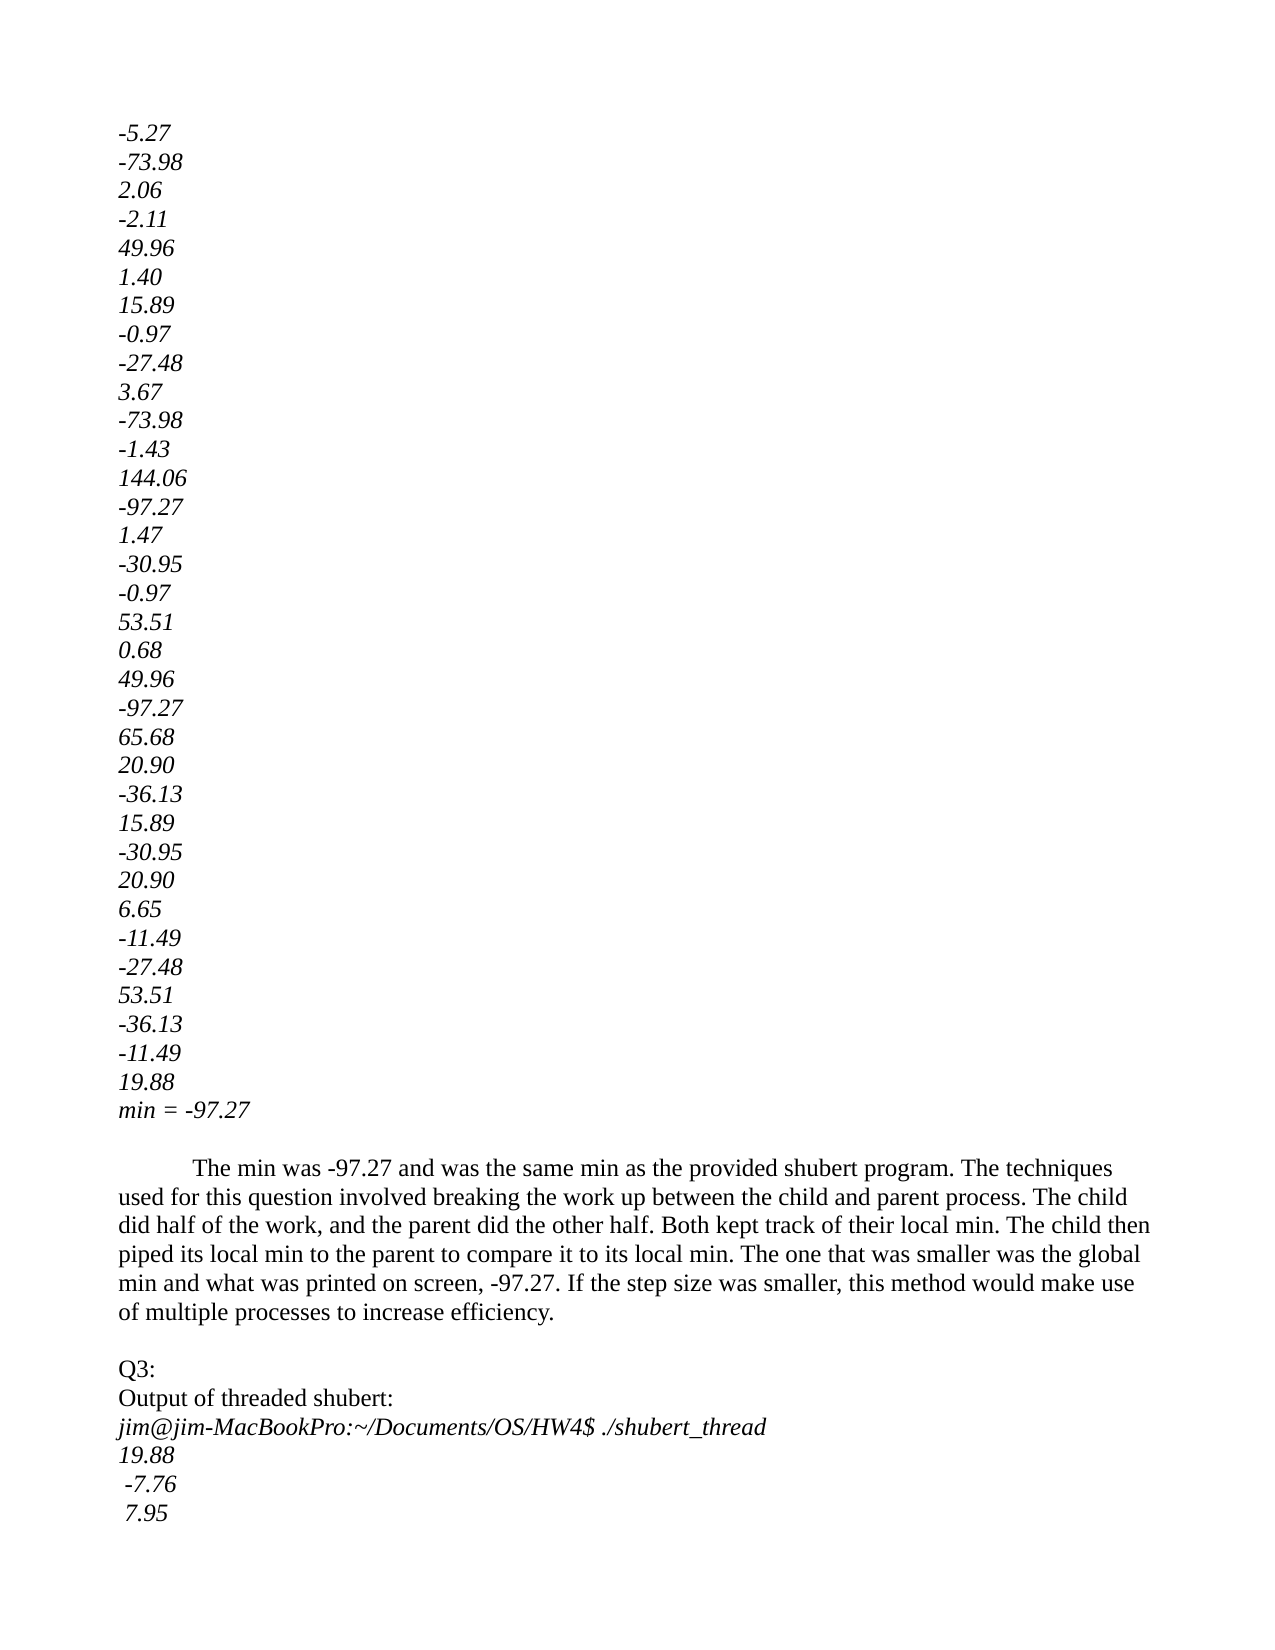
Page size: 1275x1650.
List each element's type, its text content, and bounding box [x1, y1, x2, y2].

text -36.13 [118, 779, 1157, 808]
text -11.49 [118, 1038, 1157, 1067]
text 144.06 [118, 463, 1157, 492]
text -0.97 [118, 319, 1157, 348]
text -5.27 [118, 118, 1157, 147]
text 49.96 [118, 233, 1157, 262]
text 2.06 [118, 176, 1157, 204]
text -73.98 [118, 406, 1157, 434]
text -7.76 [118, 1469, 1157, 1498]
text -2.11 [118, 204, 1157, 233]
text -36.13 [118, 1009, 1157, 1038]
text -0.97 [118, 578, 1157, 607]
text -97.27 [118, 492, 1157, 521]
text -1.43 [118, 434, 1157, 463]
text 15.89 [118, 291, 1157, 319]
text -73.98 [118, 147, 1157, 176]
text -30.95 [118, 837, 1157, 866]
text -27.48 [118, 348, 1157, 377]
text jim@jim-MacBookPro:~/Documents/OS/HW4$ ./shubert_thread [118, 1412, 1157, 1441]
text 53.51 [118, 981, 1157, 1009]
text -30.95 [118, 549, 1157, 578]
text 6.65 [118, 894, 1157, 923]
text 49.96 [118, 664, 1157, 693]
text 1.40 [118, 262, 1157, 291]
text 0.68 [118, 636, 1157, 664]
text 19.88 [118, 1067, 1157, 1096]
text -97.27 [118, 693, 1157, 722]
text -11.49 [118, 923, 1157, 952]
text 19.88 [118, 1441, 1157, 1469]
text 7.95 [118, 1498, 1157, 1527]
text The min was -97.27 and was the same min as the provided shubert program. The techniques used for this question involved breaking the work up between the child and parent process. The child did half of the work, and the parent did the other half. Both kept track of their local min. The child then piped its local min to the parent to compare it to its local min. The one that was smaller was the global min and what was printed on screen, -97.27. If the step size was smaller, this method would make use of multiple processes to increase efficiency. [118, 1153, 1157, 1326]
text 20.90 [118, 866, 1157, 894]
text 15.89 [118, 808, 1157, 837]
text 3.67 [118, 377, 1157, 406]
text -27.48 [118, 952, 1157, 981]
text 20.90 [118, 751, 1157, 779]
text 1.47 [118, 521, 1157, 549]
text 53.51 [118, 607, 1157, 636]
text 65.68 [118, 722, 1157, 751]
text Output of threaded shubert: [118, 1383, 1157, 1412]
text min = -97.27 [118, 1096, 1157, 1124]
text Q3: [118, 1354, 1157, 1383]
